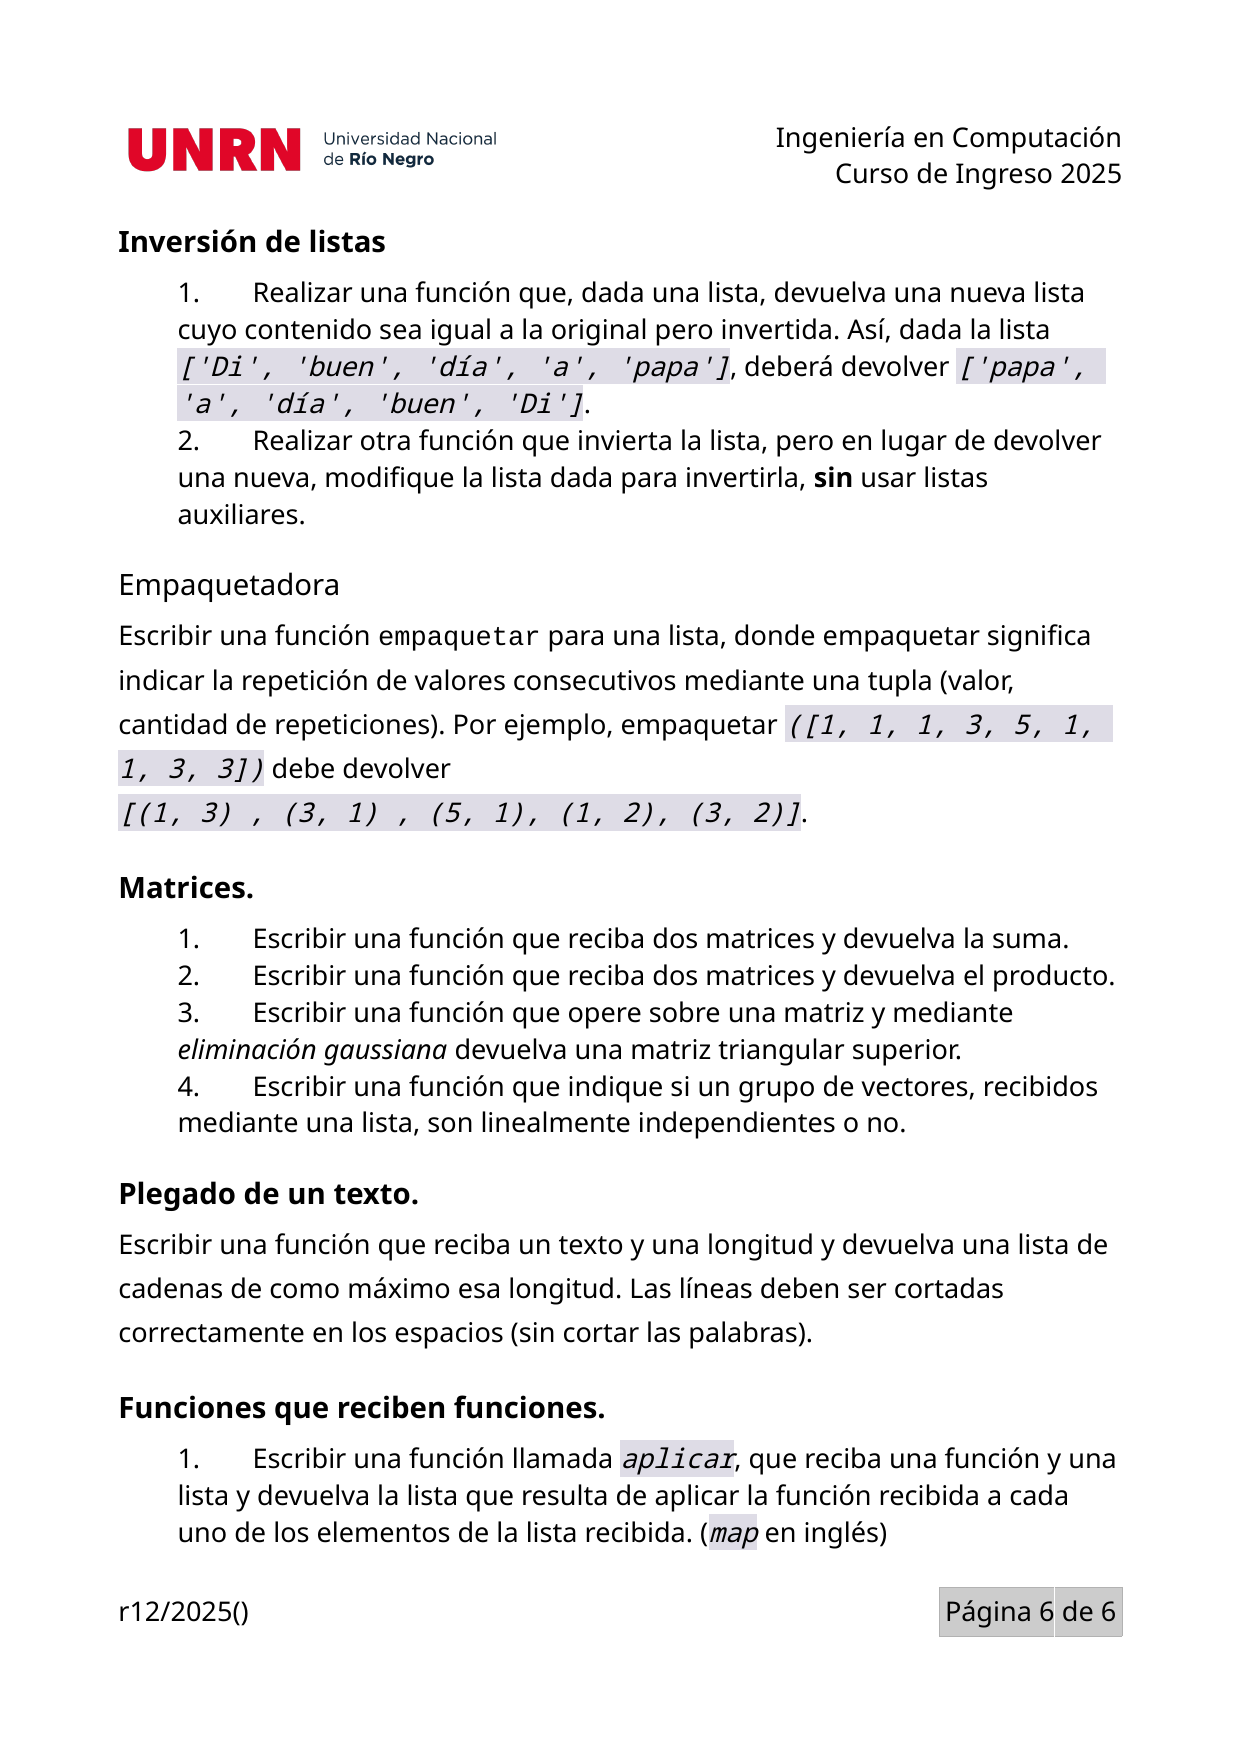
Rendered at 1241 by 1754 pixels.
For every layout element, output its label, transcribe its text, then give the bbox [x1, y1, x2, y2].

subtitle Inversión de listas [118, 221, 1122, 261]
list Escribir una función que reciba dos matrices y devuelva el producto. [177, 956, 1122, 993]
subtitle Matrices. [118, 867, 1122, 907]
list Realizar otra función que invierta la lista, pero en lugar de devolver una nueva, modifique la lista dada para invertirla, sin usar listas auxiliares. [177, 421, 1122, 532]
picture [118, 118, 505, 180]
list Escribir una función que opere sobre una matriz y mediante eliminación gaussiana devuelva una matriz triangular superior. [177, 993, 1122, 1067]
list Escribir una función que reciba dos matrices y devuelva la suma. [177, 919, 1122, 956]
list Realizar una función que, dada una lista, devuelva una nueva lista cuyo contenido sea igual a la original pero invertida. Así, dada la lista ['Di', 'buen', 'día', 'a', 'papa'], deberá devolver ['papa', 'a', 'día', 'buen', 'Di']. [177, 274, 1122, 421]
subtitle Empaquetadora [118, 564, 1122, 604]
text Escribir una función que reciba un texto y una longitud y devuelva una lista de cadenas de como máximo esa longitud. Las líneas deben ser cortadas correctamente en los espacios (sin cortar las palabras). [118, 1226, 1122, 1351]
text Escribir una función empaquetar para una lista, donde empaquetar significa indicar la repetición de valores consecutivos mediante una tupla (valor, cantidad de repeticiones). Por ejemplo, empaquetar ([1, 1, 1, 3, 5, 1, 1, 3, 3]) debe devolver [(1, 3) , (3, 1) , (5, 1), (1, 2), (3, 2)]. [118, 617, 1122, 831]
list Escribir una función llamada aplicar, que reciba una función y una lista y devuelva la lista que resulta de aplicar la función recibida a cada uno de los elementos de la lista recibida. (map en inglés) [177, 1440, 1122, 1550]
subtitle Funciones que reciben funciones. [118, 1387, 1122, 1427]
subtitle Plegado de un texto. [118, 1173, 1122, 1213]
list Escribir una función que indique si un grupo de vectores, recibidos mediante una lista, son linealmente independientes o no. [177, 1067, 1122, 1141]
